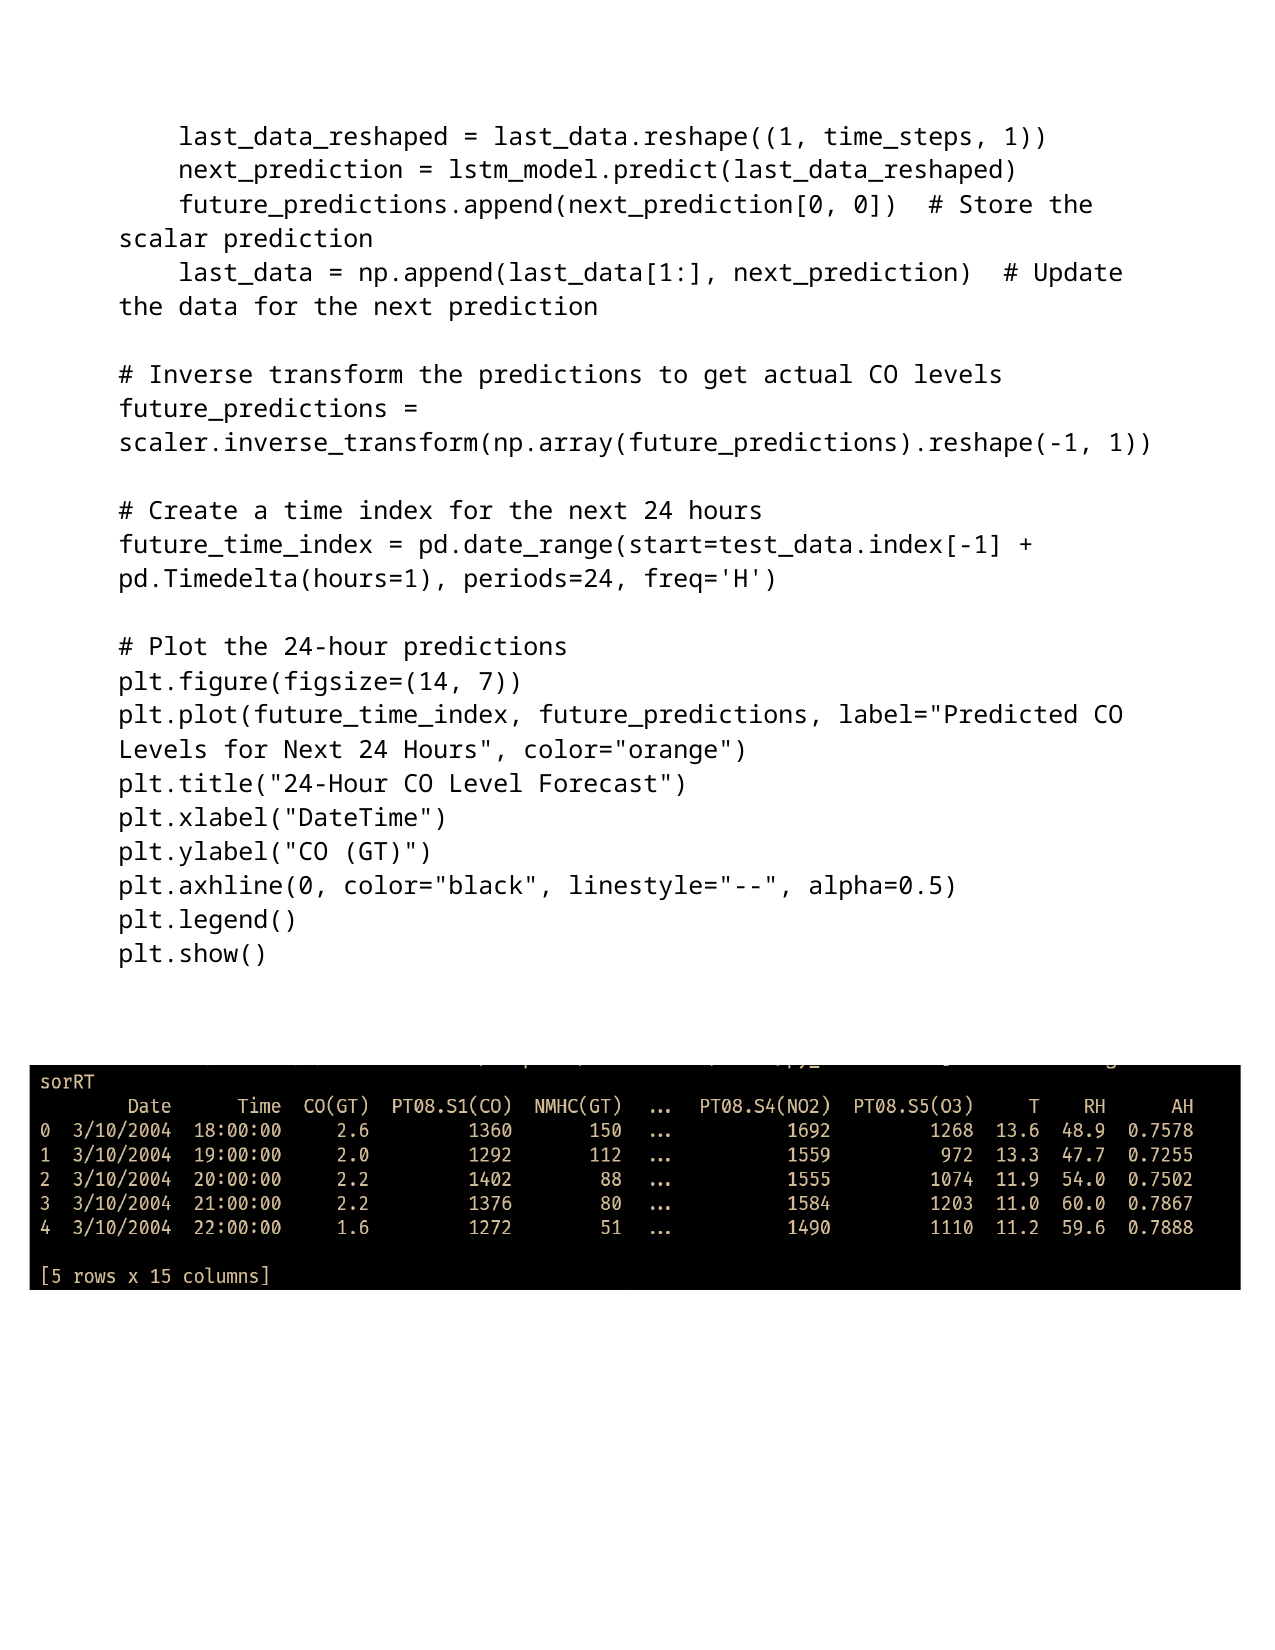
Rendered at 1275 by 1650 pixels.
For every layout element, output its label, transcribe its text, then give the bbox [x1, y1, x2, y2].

text plt.legend() [118, 902, 1157, 936]
text plt.title("24-Hour CO Level Forecast") [118, 765, 1157, 799]
text plt.figure(figsize=(14, 7)) [118, 663, 1157, 697]
text plt.show() [118, 936, 1157, 970]
text future_predictions = scaler.inverse_transform(np.array(future_predictions).reshape(-1, 1)) [118, 391, 1157, 459]
text # Inverse transform the predictions to get actual CO levels [118, 357, 1157, 391]
text next_prediction = lstm_model.predict(last_data_reshaped) [118, 152, 1157, 186]
text # Create a time index for the next 24 hours [118, 493, 1157, 527]
picture [29, 1065, 1241, 1290]
text plt.plot(future_time_index, future_predictions, label="Predicted CO Levels for Next 24 Hours", color="orange") [118, 697, 1157, 765]
text last_data = np.append(last_data[1:], next_prediction) # Update the data for the next prediction [118, 254, 1157, 322]
text plt.xlabel("DateTime") [118, 799, 1157, 833]
text future_predictions.append(next_prediction[0, 0]) # Store the scalar prediction [118, 186, 1157, 254]
text last_data_reshaped = last_data.reshape((1, time_steps, 1)) [118, 118, 1157, 152]
text plt.axhline(0, color="black", linestyle="--", alpha=0.5) [118, 867, 1157, 902]
text # Plot the 24-hour predictions [118, 629, 1157, 663]
text future_time_index = pd.date_range(start=test_data.index[-1] + pd.Timedelta(hours=1), periods=24, freq='H') [118, 527, 1157, 595]
text plt.ylabel("CO (GT)") [118, 833, 1157, 867]
